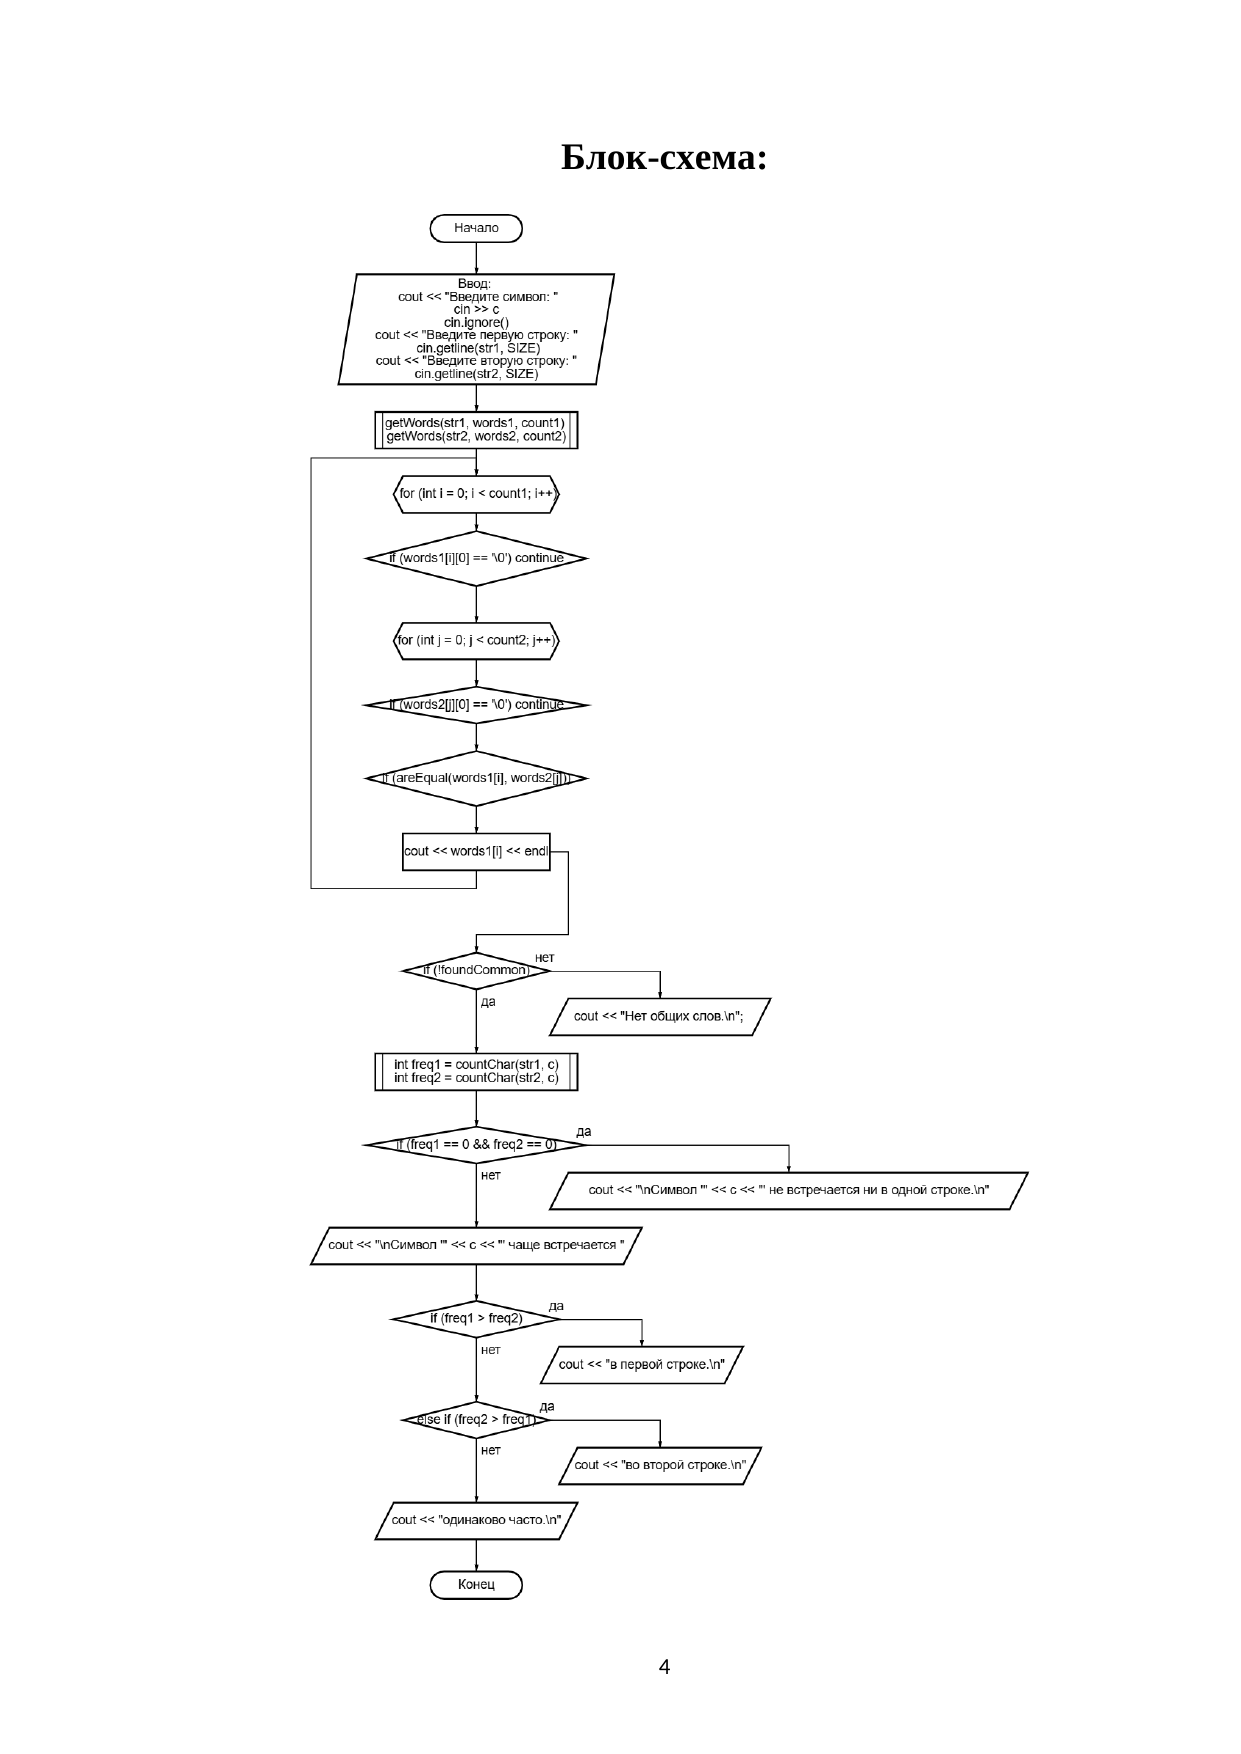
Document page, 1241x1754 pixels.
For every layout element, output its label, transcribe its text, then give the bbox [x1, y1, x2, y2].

picture [292, 196, 1037, 1617]
text Блок-схема: [177, 135, 1152, 178]
